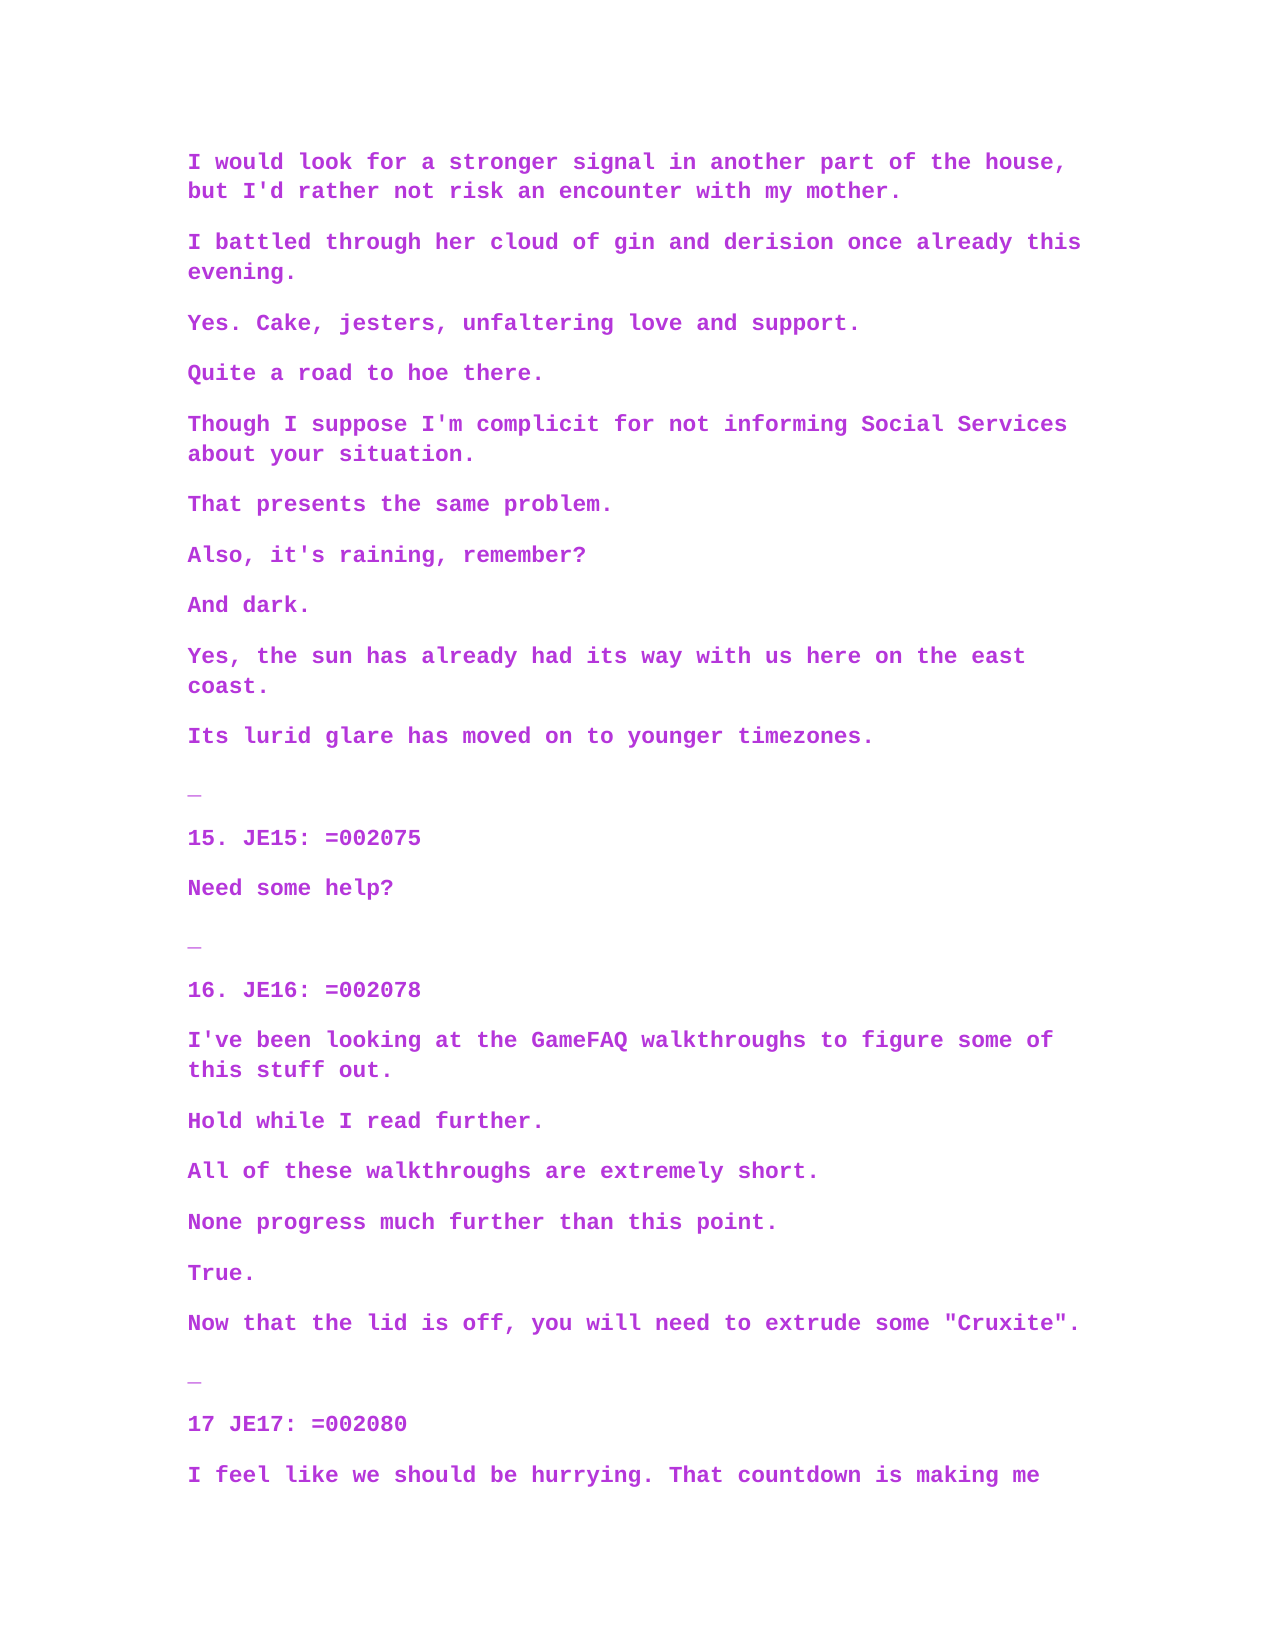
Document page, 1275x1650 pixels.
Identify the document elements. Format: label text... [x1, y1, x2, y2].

text Now that the lid is off, you will need to extrude some "Cruxite". [187, 1311, 1087, 1337]
text Also, it's raining, remember? [187, 543, 1087, 569]
text Its lurid glare has moved on to younger timezones. [187, 725, 1087, 751]
text True. [187, 1261, 1087, 1287]
text 17 JE17: =002080 [187, 1413, 1087, 1439]
text All of these walkthroughs are extremely short. [187, 1159, 1087, 1186]
text 16. JE16: =002078 [187, 978, 1087, 1004]
text I would look for a stronger signal in another part of the house, but I'd rather not risk an encounter with my mother. [187, 150, 1087, 206]
text _ [187, 1362, 1087, 1388]
text 15. JE15: =002075 [187, 826, 1087, 852]
text _ [187, 775, 1087, 801]
text That presents the same problem. [187, 492, 1087, 518]
text Yes, the sun has already had its way with us here on the east coast. [187, 644, 1087, 700]
text _ [187, 927, 1087, 953]
text Hold while I read further. [187, 1109, 1087, 1135]
text Quite a road to hoe there. [187, 361, 1087, 387]
text I feel like we should be hurrying. That countdown is making me [187, 1463, 1087, 1489]
text Need some help? [187, 877, 1087, 903]
text And dark. [187, 594, 1087, 620]
text I've been looking at the GameFAQ walkthroughs to figure some of this stuff out. [187, 1028, 1087, 1084]
text None progress much further than this point. [187, 1210, 1087, 1236]
text Yes. Cake, jesters, unfaltering love and support. [187, 311, 1087, 337]
text Though I suppose I'm complicit for not informing Social Services about your situation. [187, 412, 1087, 468]
text I battled through her cloud of gin and derision once already this evening. [187, 230, 1087, 286]
